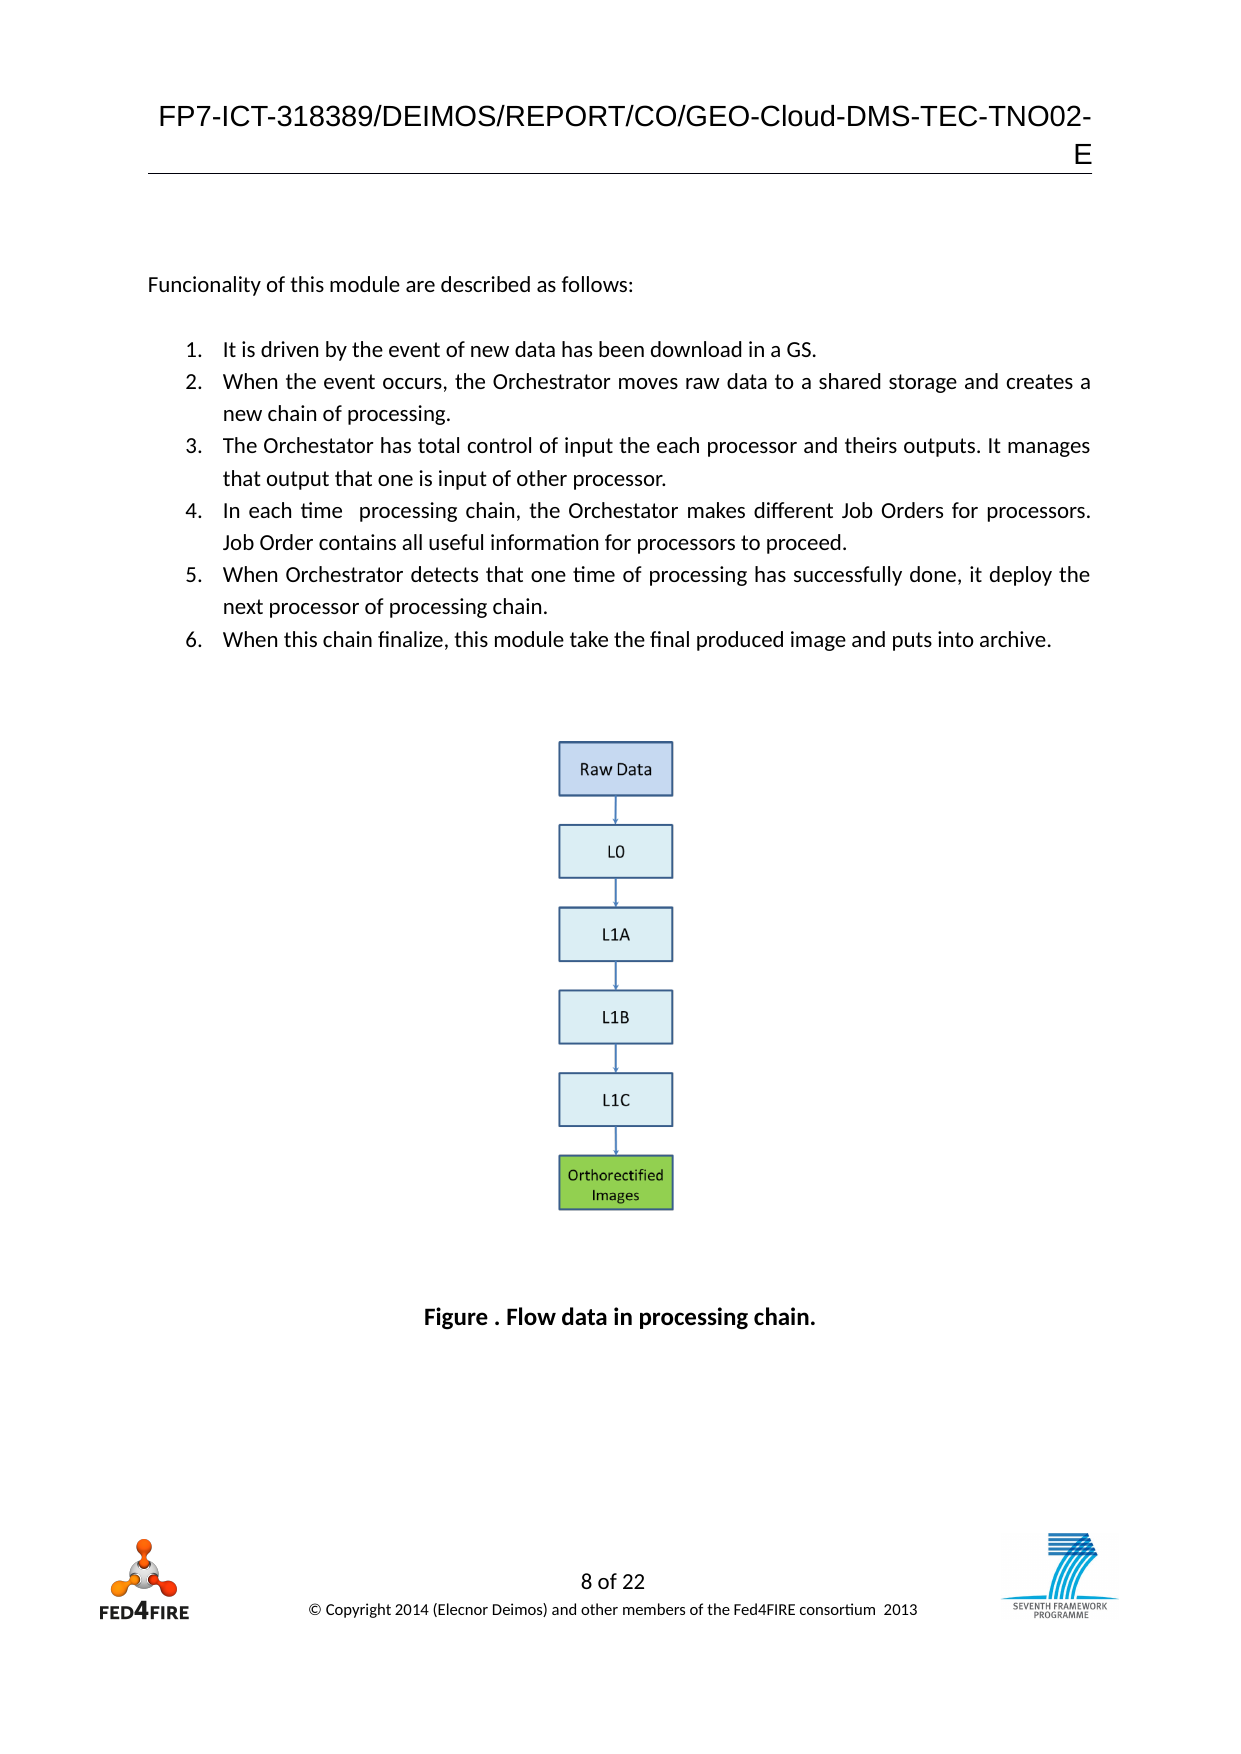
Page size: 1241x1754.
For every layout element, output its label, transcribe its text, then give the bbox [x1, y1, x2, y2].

list When Orchestrator detects that one time of processing has successfully done, it deploy the next processor of processing chain. [185, 560, 1092, 621]
text Funcionality of this module are described as follows: [148, 271, 1092, 299]
picture [557, 741, 674, 1215]
list When this chain finalize, this module take the final produced image and puts into archive. [185, 625, 1092, 653]
picture [1000, 1533, 1120, 1620]
list It is driven by the event of new data has been download in a GS. [185, 335, 1092, 363]
picture [100, 1539, 190, 1620]
list In each time processing chain, the Orchestator makes different Job Orders for processors. Job Order contains all useful information for processors to proceed. [185, 496, 1092, 556]
list When the event occurs, the Orchestrator moves raw data to a shared storage and creates a new chain of processing. [185, 367, 1092, 427]
list The Orchestator has total control of input the each processor and theirs outputs. It manages that output that one is input of other processor. [185, 432, 1092, 492]
text Figure . Flow data in processing chain. [148, 1301, 1092, 1331]
